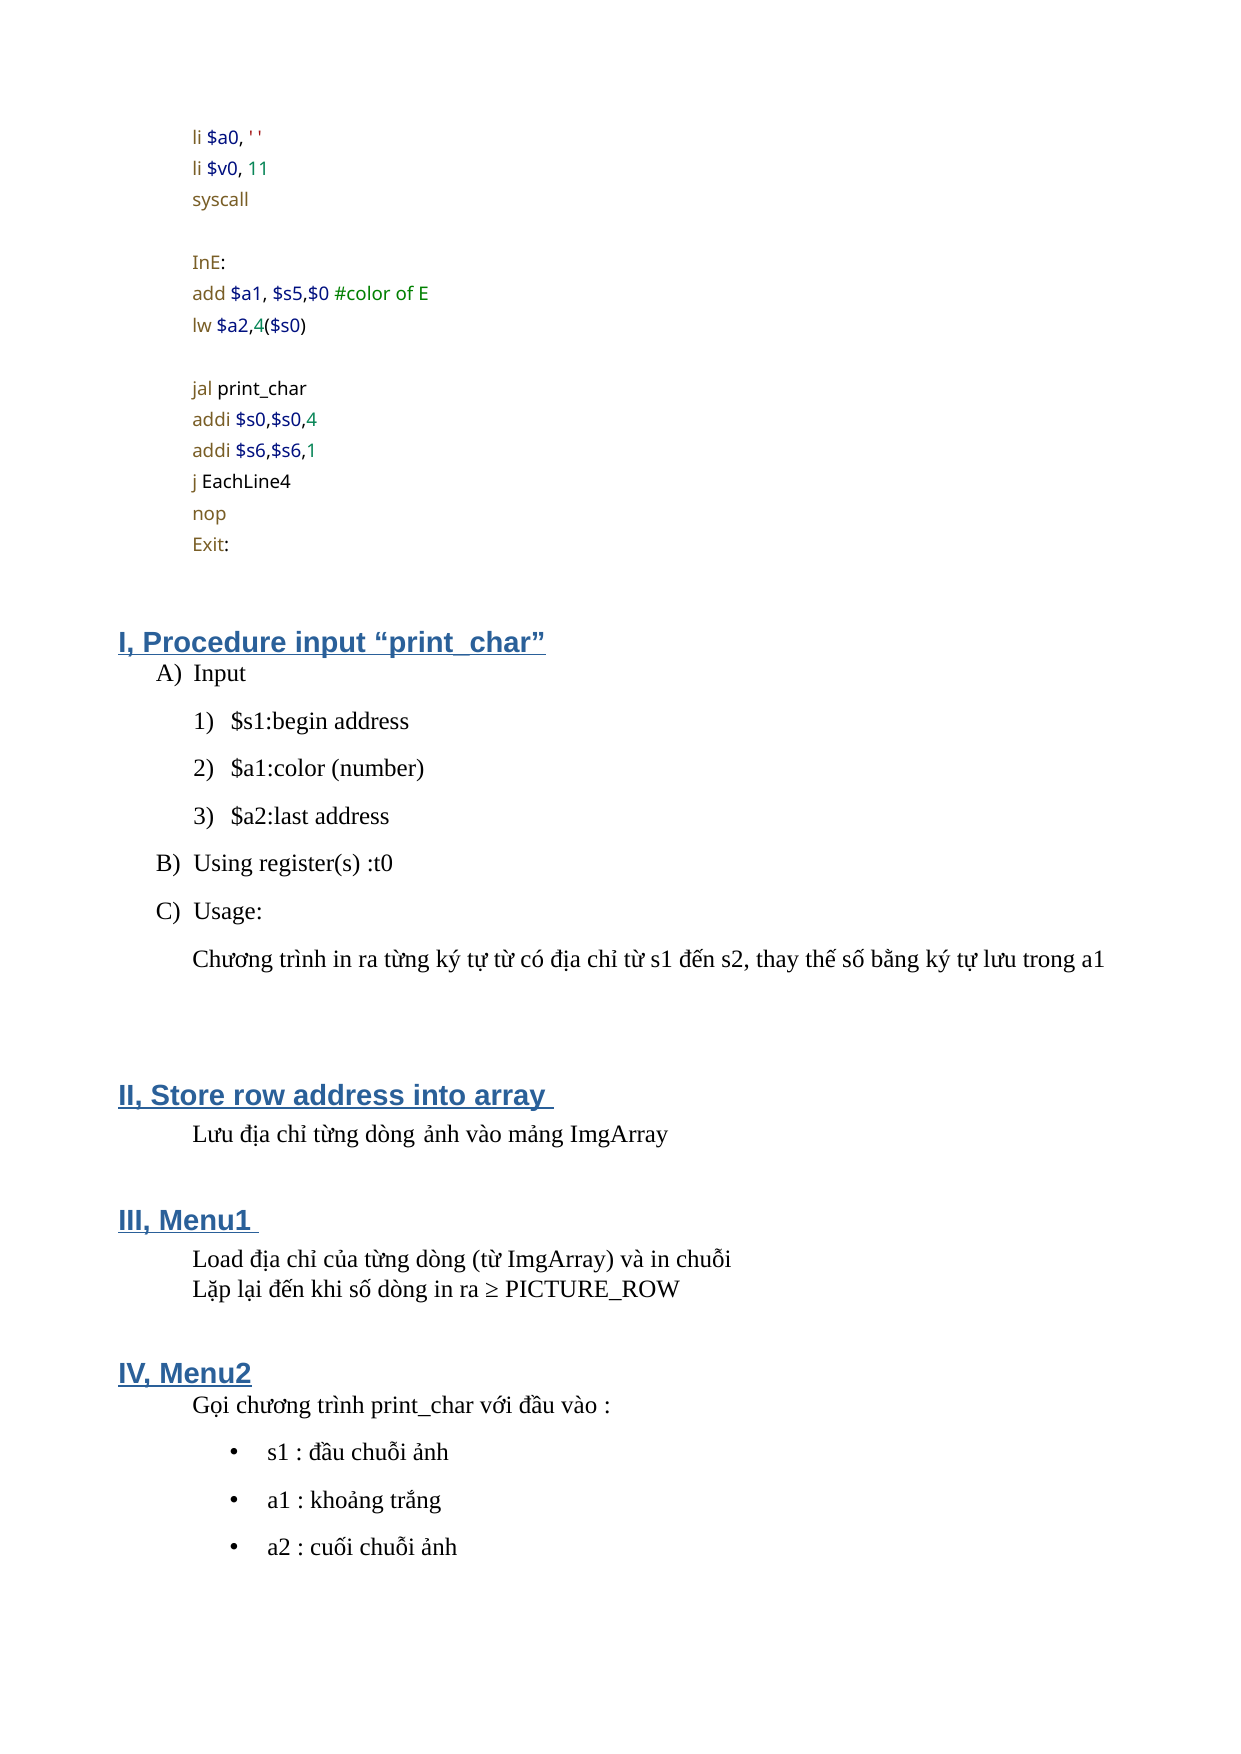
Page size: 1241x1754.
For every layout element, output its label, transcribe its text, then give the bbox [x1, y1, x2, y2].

list $a1:color (number) [193, 753, 1122, 782]
text lw $a2,4($s0) [192, 306, 1122, 338]
text nop [192, 494, 1122, 526]
list s1 : đầu chuỗi ảnh [229, 1437, 1122, 1466]
text Exit: [192, 526, 1122, 557]
text add $a1, $s5,$0 #color of E [192, 275, 1122, 306]
text InE: [192, 243, 1122, 275]
list Lưu địa chỉ từng dòng ảnh vào mảng ImgArray [192, 1111, 1122, 1150]
list Usage: [156, 896, 1122, 925]
list $s1:begin address [193, 706, 1122, 734]
text Gọi chương trình print_char với đầu vào : [118, 1390, 1122, 1418]
text Chương trình in ra từng ký tự từ có địa chỉ từ s1 đến s2, thay thế số bằng ký tự lưu trong a1 [118, 944, 1122, 972]
subtitle I, Procedure input “print_char” [118, 624, 1122, 658]
list a1 : khoảng trắng [229, 1485, 1122, 1514]
list Load địa chỉ của từng dòng (từ ImgArray) và in chuỗi [118, 1236, 1122, 1274]
list a2 : cuối chuỗi ảnh [229, 1532, 1122, 1561]
text syscall [192, 181, 1122, 212]
list Input [156, 658, 1122, 687]
text j EachLine4 [192, 463, 1122, 494]
list Lặp lại đến khi số dòng in ra ≥ PICTURE_ROW [192, 1274, 1122, 1303]
list Using register(s) :t0 [156, 848, 1122, 877]
subtitle IV, Menu2 [118, 1356, 1122, 1390]
text li $v0, 11 [192, 149, 1122, 181]
subtitle III, Menu1 [118, 1203, 1122, 1236]
text li $a0, ' ' [192, 118, 1122, 149]
list $a2:last address [193, 801, 1122, 830]
text addi $s6,$s6,1 [192, 432, 1122, 463]
text addi $s0,$s0,4 [192, 400, 1122, 432]
text jal print_char [192, 369, 1122, 400]
subtitle II, Store row address into array [118, 1078, 1122, 1111]
